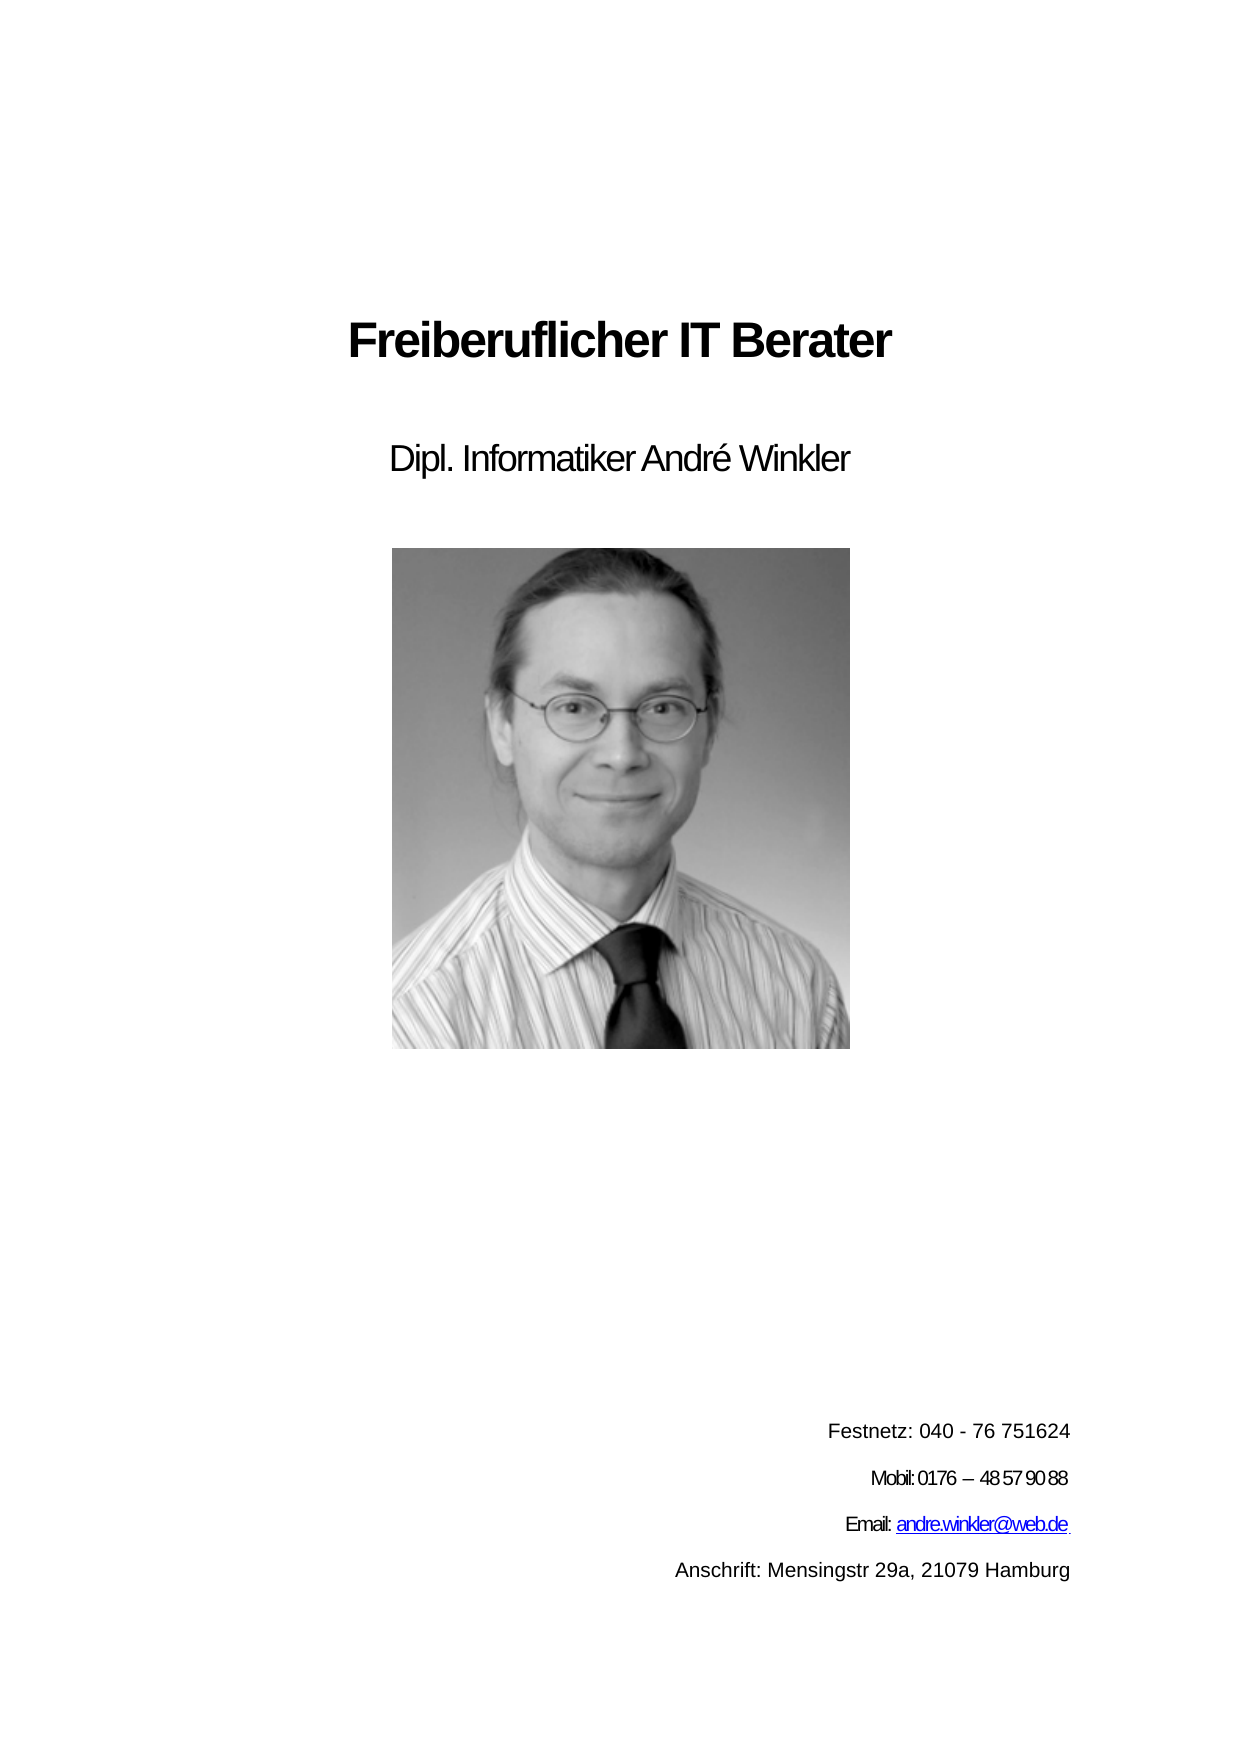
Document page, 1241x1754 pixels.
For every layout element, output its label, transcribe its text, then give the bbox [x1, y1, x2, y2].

text Dipl. Informatiker André Winkler [171, 438, 1071, 480]
text Festnetz: 040 - 76 751624 [171, 1420, 1071, 1443]
text Freiberuflicher IT Berater [171, 313, 1071, 368]
picture [392, 548, 850, 1049]
text Email: andre.winkler@web.de [171, 1513, 1071, 1536]
text Mobil: 0176 – 48 57 90 88 [171, 1466, 1071, 1490]
text Anschrift: Mensingstr 29a, 21079 Hamburg [171, 1559, 1071, 1582]
